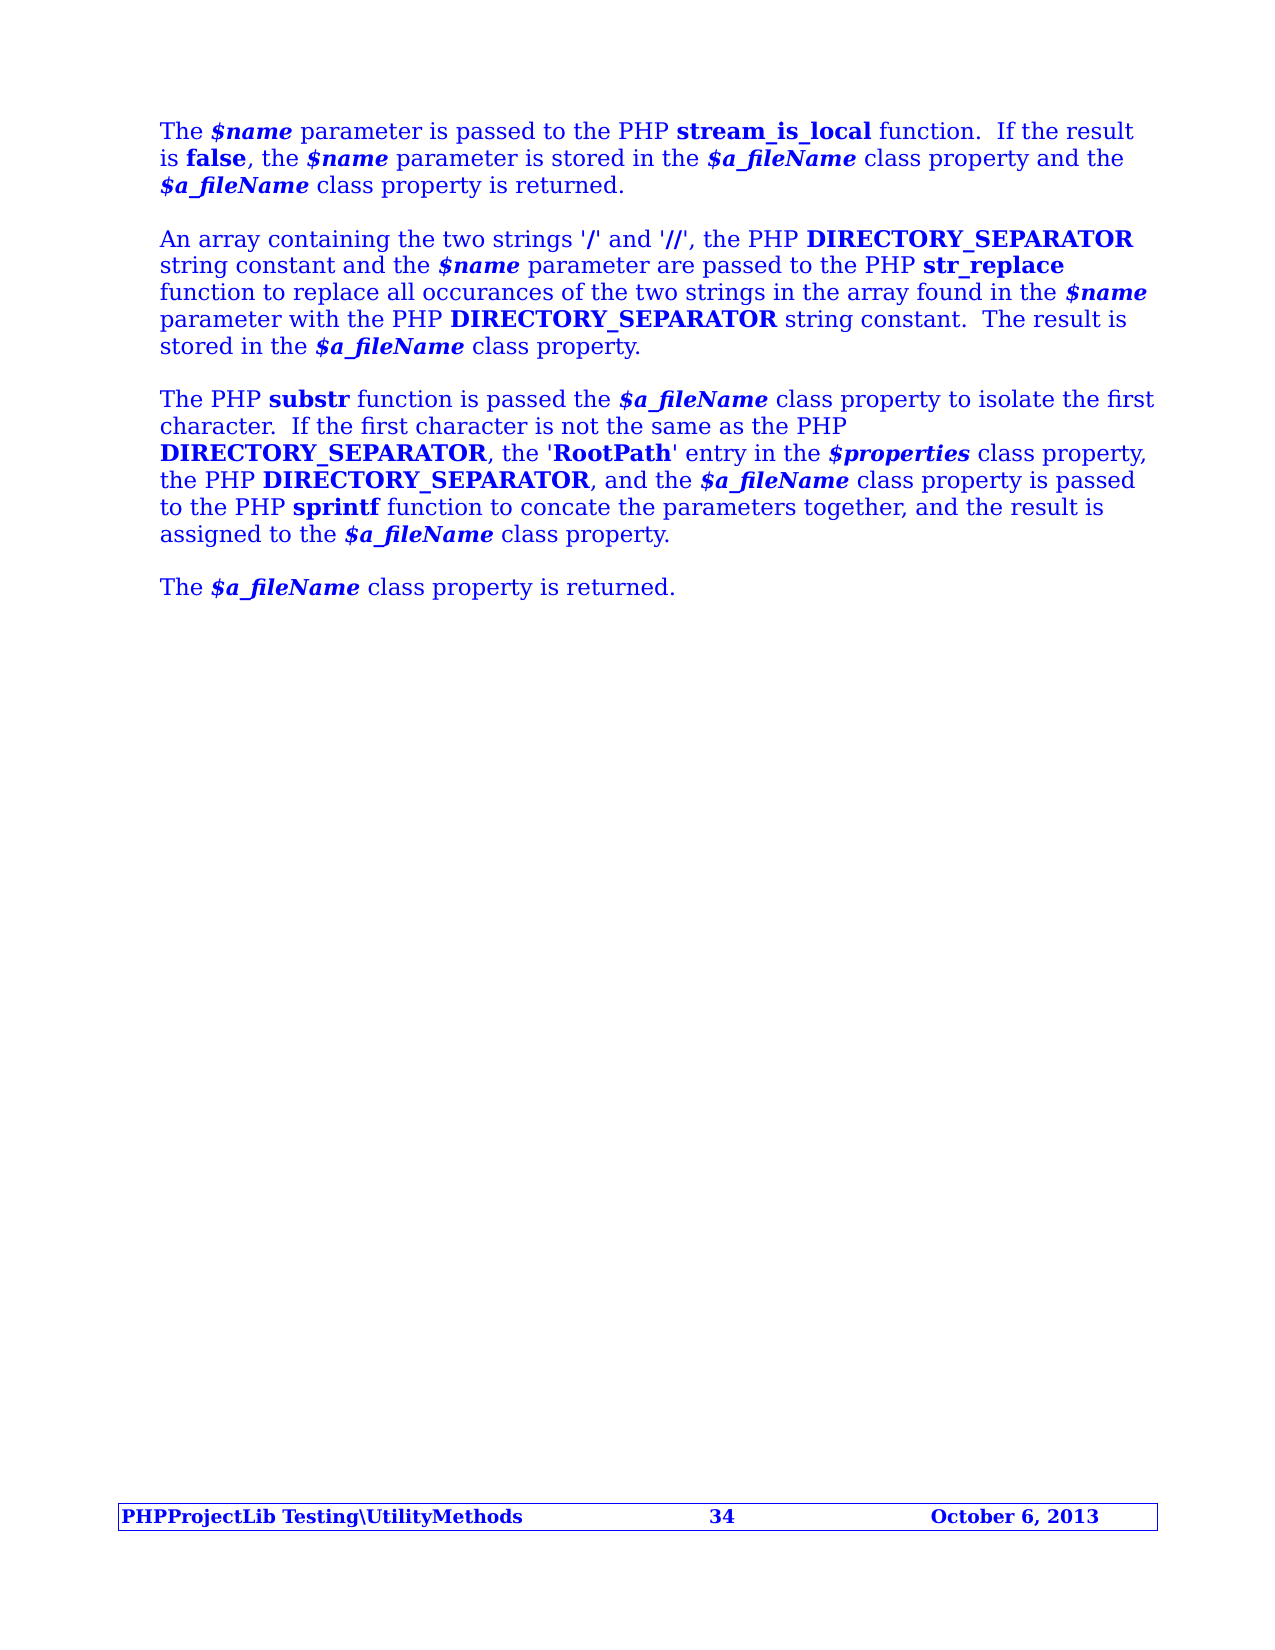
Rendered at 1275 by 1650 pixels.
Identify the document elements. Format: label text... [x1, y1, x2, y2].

text An array containing the two strings '/' and '//', the PHP DIRECTORY_SEPARATOR string constant and the $name parameter are passed to the PHP str_replace function to replace all occurances of the two strings in the array found in the $name parameter with the PHP DIRECTORY_SEPARATOR string constant. The result is stored in the $a_fileName class property. [159, 225, 1157, 360]
text The PHP substr function is passed the $a_fileName class property to isolate the first character. If the first character is not the same as the PHP DIRECTORY_SEPARATOR, the 'RootPath' entry in the $properties class property, the PHP DIRECTORY_SEPARATOR, and the $a_fileName class property is passed to the PHP sprintf function to concate the parameters together, and the result is assigned to the $a_fileName class property. [159, 386, 1157, 548]
text The $a_fileName class property is returned. [159, 574, 1157, 601]
text The $name parameter is passed to the PHP stream_is_local function. If the result is false, the $name parameter is stored in the $a_fileName class property and the $a_fileName class property is returned. [159, 118, 1157, 199]
